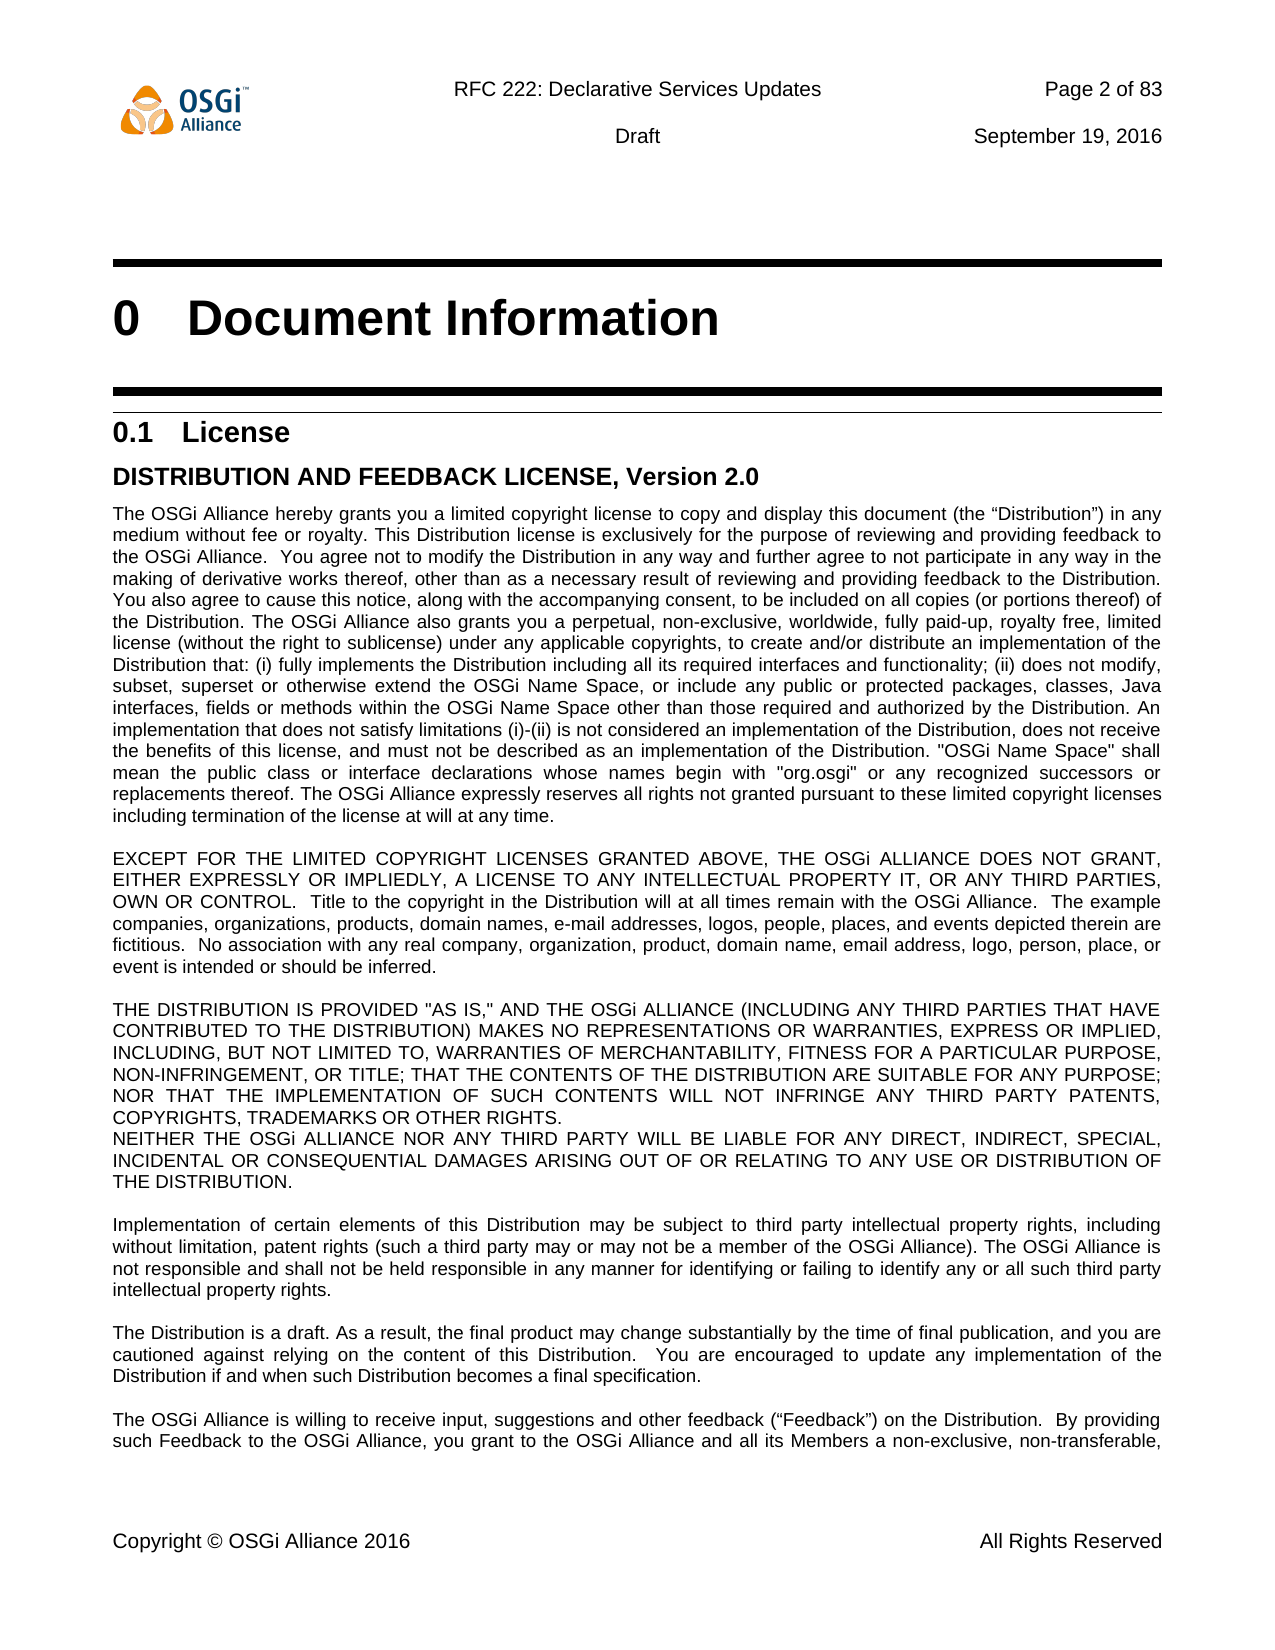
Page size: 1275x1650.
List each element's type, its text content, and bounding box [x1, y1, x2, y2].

text The OSGi Alliance is willing to receive input, suggestions and other feedback (“Feedback”) on the Distribution. By providing such Feedback to the OSGi Alliance, you grant to the OSGi Alliance and all its Members a non-exclusive, non-transferable, [112, 1408, 1162, 1451]
text The Distribution is a draft. As a result, the final product may change substantially by the time of final publication, and you are cautioned against relying on the content of this Distribution. You are encouraged to update any implementation of the Distribution if and when such Distribution becomes a final specification. [112, 1322, 1162, 1387]
text Implementation of certain elements of this Distribution may be subject to third party intellectual property rights, including without limitation, patent rights (such a third party may or may not be a member of the OSGi Alliance). The OSGi Alliance is not responsible and shall not be held responsible in any manner for identifying or failing to identify any or all such third party intellectual property rights. [112, 1214, 1162, 1301]
text DISTRIBUTION AND FEEDBACK LICENSE, Version 2.0 [112, 461, 1162, 490]
text THE DISTRIBUTION IS PROVIDED "AS IS," AND THE OSGi ALLIANCE (INCLUDING ANY THIRD PARTIES THAT HAVE CONTRIBUTED TO THE DISTRIBUTION) MAKES NO REPRESENTATIONS OR WARRANTIES, EXPRESS OR IMPLIED, INCLUDING, BUT NOT LIMITED TO, WARRANTIES OF MERCHANTABILITY, FITNESS FOR A PARTICULAR PURPOSE, NON-INFRINGEMENT, OR TITLE; THAT THE CONTENTS OF THE DISTRIBUTION ARE SUITABLE FOR ANY PURPOSE; NOR THAT THE IMPLEMENTATION OF SUCH CONTENTS WILL NOT INFRINGE ANY THIRD PARTY PATENTS, COPYRIGHTS, TRADEMARKS OR OTHER RIGHTS. [112, 999, 1162, 1128]
text The OSGi Alliance hereby grants you a limited copyright license to copy and display this document (the “Distribution”) in any medium without fee or royalty. This Distribution license is exclusively for the purpose of reviewing and providing feedback to the OSGi Alliance. You agree not to modify the Distribution in any way and further agree to not participate in any way in the making of derivative works thereof, other than as a necessary result of reviewing and providing feedback to the Distribution. You also agree to cause this notice, along with the accompanying consent, to be included on all copies (or portions thereof) of the Distribution. The OSGi Alliance also grants you a perpetual, non-exclusive, worldwide, fully paid-up, royalty free, limited license (without the right to sublicense) under any applicable copyrights, to create and/or distribute an implementation of the Distribution that: (i) fully implements the Distribution including all its required interfaces and functionality; (ii) does not modify, subset, superset or otherwise extend the OSGi Name Space, or include any public or protected packages, classes, Java interfaces, fields or methods within the OSGi Name Space other than those required and authorized by the Distribution. An implementation that does not satisfy limitations (i)-(ii) is not considered an implementation of the Distribution, does not receive the benefits of this license, and must not be described as an implementation of the Distribution. "OSGi Name Space" shall mean the public class or interface declarations whose names begin with "org.osgi" or any recognized successors or replacements thereof. The OSGi Alliance expressly reserves all rights not granted pursuant to these limited copyright licenses including termination of the license at will at any time. [112, 503, 1162, 826]
text EXCEPT FOR THE LIMITED COPYRIGHT LICENSES GRANTED ABOVE, THE OSGi ALLIANCE DOES NOT GRANT, EITHER EXPRESSLY OR IMPLIEDLY, A LICENSE TO ANY INTELLECTUAL PROPERTY IT, OR ANY THIRD PARTIES, OWN OR CONTROL. Title to the copyright in the Distribution will at all times remain with the OSGi Alliance. The example companies, organizations, products, domain names, e-mail addresses, logos, people, places, and events depicted therein are fictitious. No association with any real company, organization, product, domain name, email address, logo, person, place, or event is intended or should be inferred. [112, 848, 1162, 977]
text NEITHER THE OSGi ALLIANCE NOR ANY THIRD PARTY WILL BE LIABLE FOR ANY DIRECT, INDIRECT, SPECIAL, INCIDENTAL OR CONSEQUENTIAL DAMAGES ARISING OUT OF OR RELATING TO ANY USE OR DISTRIBUTION OF THE DISTRIBUTION. [112, 1128, 1162, 1193]
subtitle Document Information [112, 260, 1162, 396]
picture [113, 78, 257, 142]
subtitle License [112, 413, 1162, 449]
